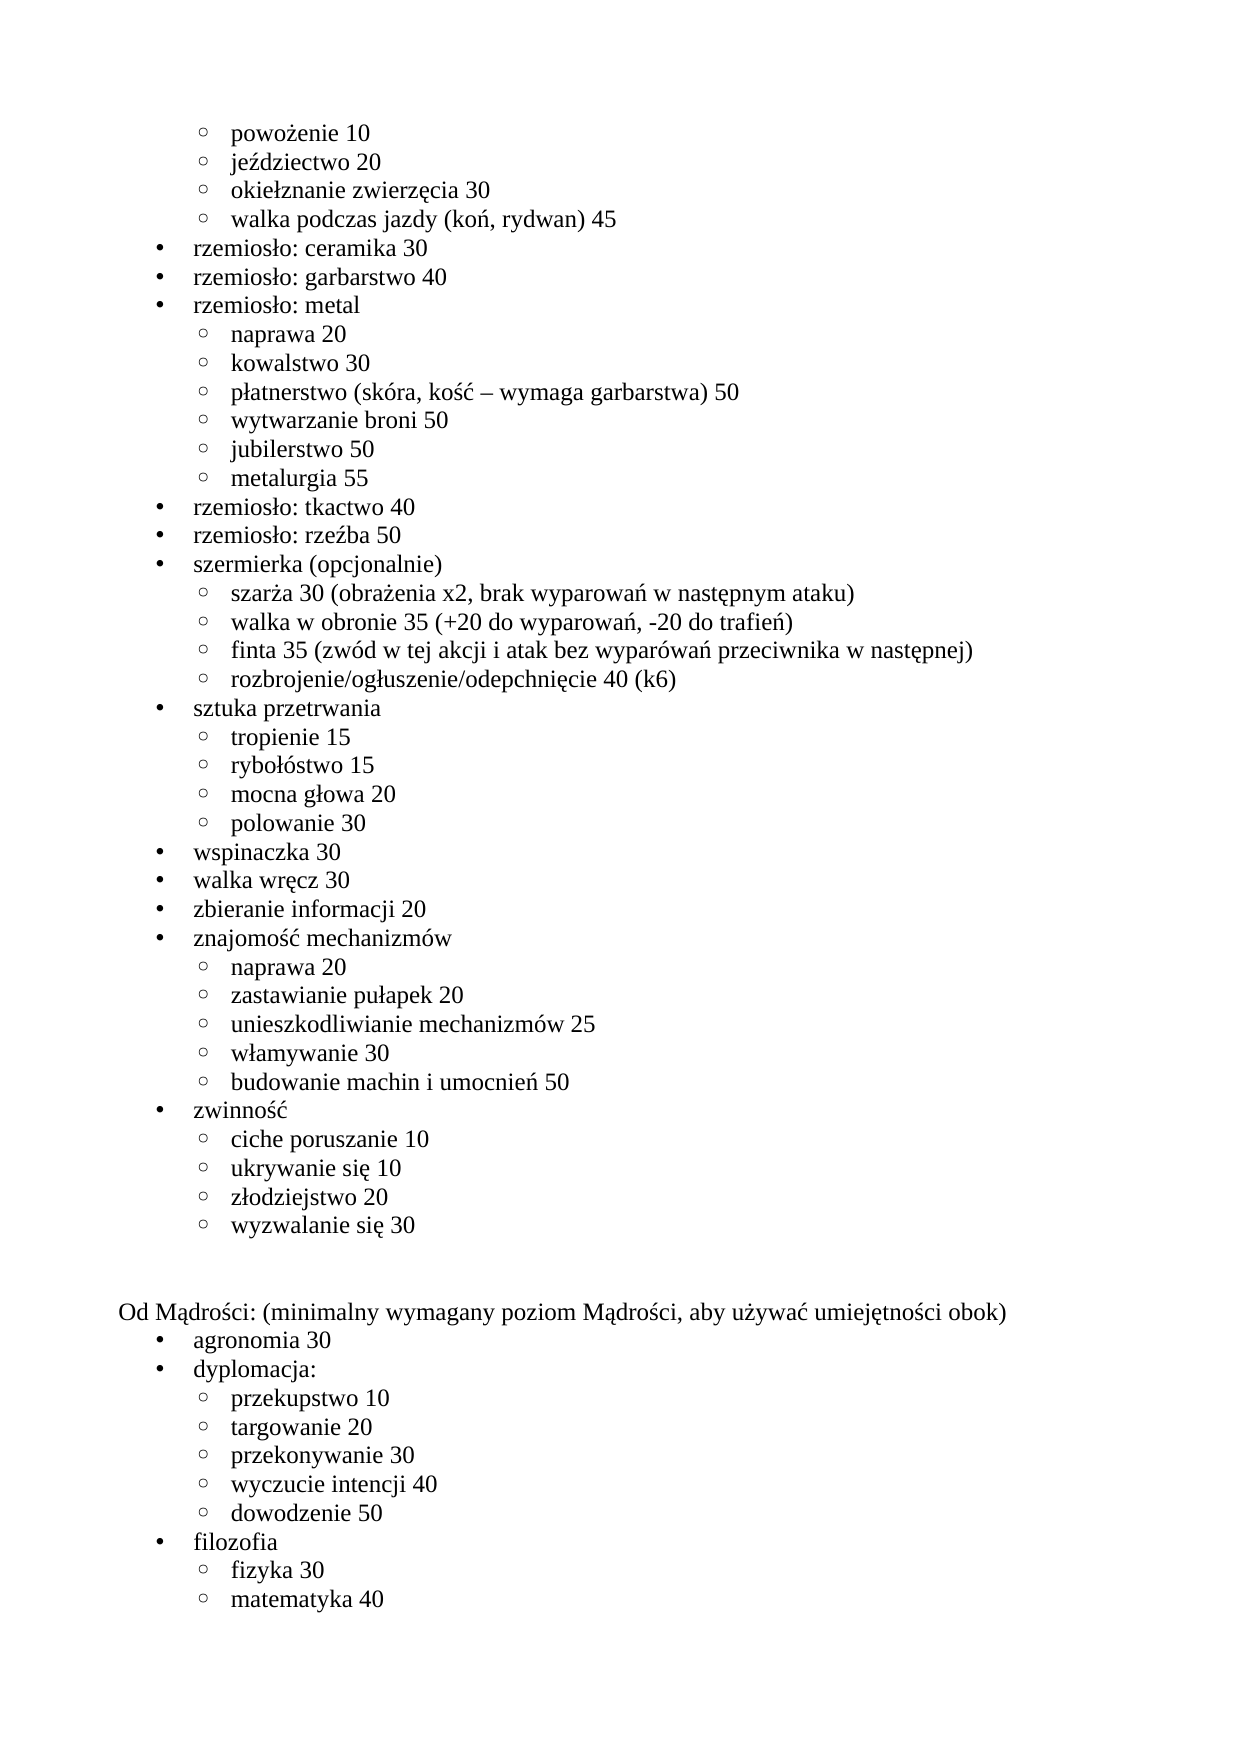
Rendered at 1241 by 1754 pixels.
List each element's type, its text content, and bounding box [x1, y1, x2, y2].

list walka w obronie 35 (+20 do wyparowań, -20 do trafień) [193, 607, 1122, 636]
list filozofia [156, 1527, 1122, 1556]
list rzemiosło: metal [156, 291, 1122, 319]
list ciche poruszanie 10 [193, 1124, 1122, 1153]
list jubilerstwo 50 [193, 434, 1122, 463]
list powożenie 10 [193, 118, 1122, 147]
list mocna głowa 20 [193, 779, 1122, 808]
list targowanie 20 [193, 1412, 1122, 1441]
list budowanie machin i umocnień 50 [193, 1067, 1122, 1096]
list zwinność [156, 1096, 1122, 1124]
list szermierka (opcjonalnie) [156, 549, 1122, 578]
list finta 35 (zwód w tej akcji i atak bez wyparówań przeciwnika w następnej) [193, 636, 1122, 664]
list rozbrojenie/ogłuszenie/odepchnięcie 40 (k6) [193, 664, 1122, 693]
list rzemiosło: garbarstwo 40 [156, 262, 1122, 291]
list znajomość mechanizmów [156, 923, 1122, 952]
list przekonywanie 30 [193, 1441, 1122, 1469]
list szarża 30 (obrażenia x2, brak wyparowań w następnym ataku) [193, 578, 1122, 607]
list zastawianie pułapek 20 [193, 981, 1122, 1009]
list wspinaczka 30 [156, 837, 1122, 866]
list metalurgia 55 [193, 463, 1122, 492]
list dowodzenie 50 [193, 1498, 1122, 1527]
list włamywanie 30 [193, 1038, 1122, 1067]
list jeździectwo 20 [193, 147, 1122, 176]
list sztuka przetrwania [156, 693, 1122, 722]
list płatnerstwo (skóra, kość – wymaga garbarstwa) 50 [193, 377, 1122, 406]
list fizyka 30 [193, 1556, 1122, 1584]
list tropienie 15 [193, 722, 1122, 751]
list agronomia 30 [156, 1326, 1122, 1354]
list dyplomacja: [156, 1354, 1122, 1383]
list wyczucie intencji 40 [193, 1469, 1122, 1498]
list zbieranie informacji 20 [156, 894, 1122, 923]
list kowalstwo 30 [193, 348, 1122, 377]
list rybołóstwo 15 [193, 751, 1122, 779]
list okiełznanie zwierzęcia 30 [193, 176, 1122, 204]
list unieszkodliwianie mechanizmów 25 [193, 1009, 1122, 1038]
text Od Mądrości: (minimalny wymagany poziom Mądrości, aby używać umiejętności obok) [118, 1297, 1122, 1326]
list przekupstwo 10 [193, 1383, 1122, 1412]
list rzemiosło: tkactwo 40 [156, 492, 1122, 521]
list rzemiosło: rzeźba 50 [156, 521, 1122, 549]
list polowanie 30 [193, 808, 1122, 837]
list naprawa 20 [193, 319, 1122, 348]
list walka wręcz 30 [156, 866, 1122, 894]
list wyzwalanie się 30 [193, 1211, 1122, 1239]
list naprawa 20 [193, 952, 1122, 981]
list ukrywanie się 10 [193, 1153, 1122, 1182]
list walka podczas jazdy (koń, rydwan) 45 [193, 204, 1122, 233]
list złodziejstwo 20 [193, 1182, 1122, 1211]
list matematyka 40 [193, 1584, 1122, 1613]
list wytwarzanie broni 50 [193, 406, 1122, 434]
list rzemiosło: ceramika 30 [156, 233, 1122, 262]
